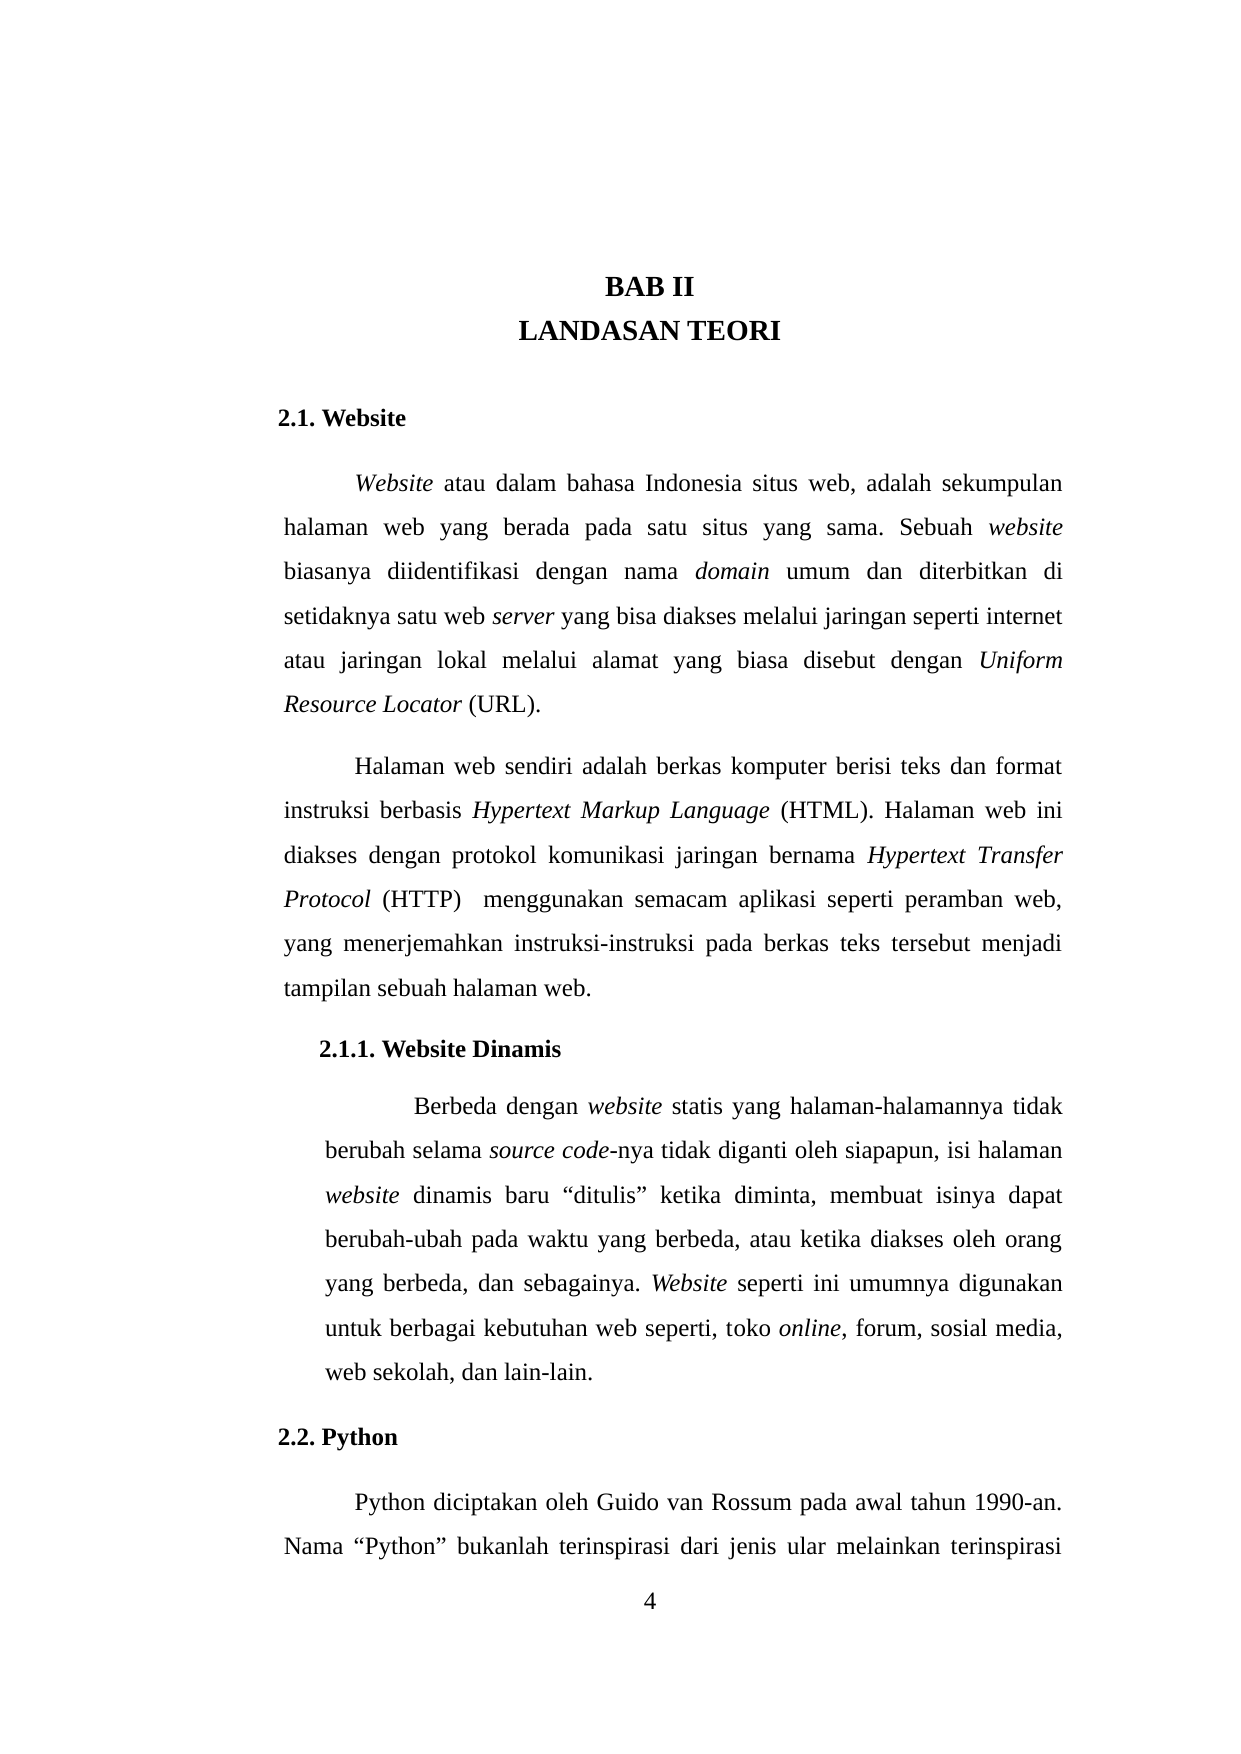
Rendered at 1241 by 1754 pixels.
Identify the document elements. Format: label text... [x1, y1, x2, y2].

subtitle Python [278, 1410, 1063, 1454]
text Website atau dalam bahasa Indonesia situs web, adalah sekumpulan halaman web yang berada pada satu situs yang sama. Sebuah website biasanya diidentifikasi dengan nama domain umum dan diterbitkan di setidaknya satu web server yang bisa diakses melalui jaringan seperti internet atau jaringan lokal melalui alamat yang biasa disebut dengan Uniform Resource Locator (URL). [283, 456, 1063, 721]
text Halaman web sendiri adalah berkas komputer berisi teks dan format instruksi berbasis Hypertext Markup Language (HTML). Halaman web ini diakses dengan protokol komunikasi jaringan bernama Hypertext Transfer Protocol (HTTP) menggunakan semacam aplikasi seperti peramban web, yang menerjemahkan instruksi-instruksi pada berkas teks tersebut menjadi tampilan sebuah halaman web. [283, 739, 1063, 1005]
subtitle BAB II LANDASAN TEORI [236, 261, 1063, 349]
subtitle Website Dinamis [319, 1022, 1063, 1067]
subtitle Website [278, 391, 1063, 435]
text Python diciptakan oleh Guido van Rossum pada awal tahun 1990-an. Nama “Python” bukanlah terinspirasi dari jenis ular melainkan terinspirasi [283, 1475, 1063, 1563]
text Berbeda dengan website statis yang halaman-halamannya tidak berubah selama source code-nya tidak diganti oleh siapapun, isi halaman website dinamis baru “ditulis” ketika diminta, membuat isinya dapat berubah-ubah pada waktu yang berbeda, atau ketika diakses oleh orang yang berbeda, dan sebagainya. Website seperti ini umumnya digunakan untuk berbagai kebutuhan web seperti, toko online, forum, sosial media, web sekolah, dan lain-lain. [325, 1079, 1063, 1389]
